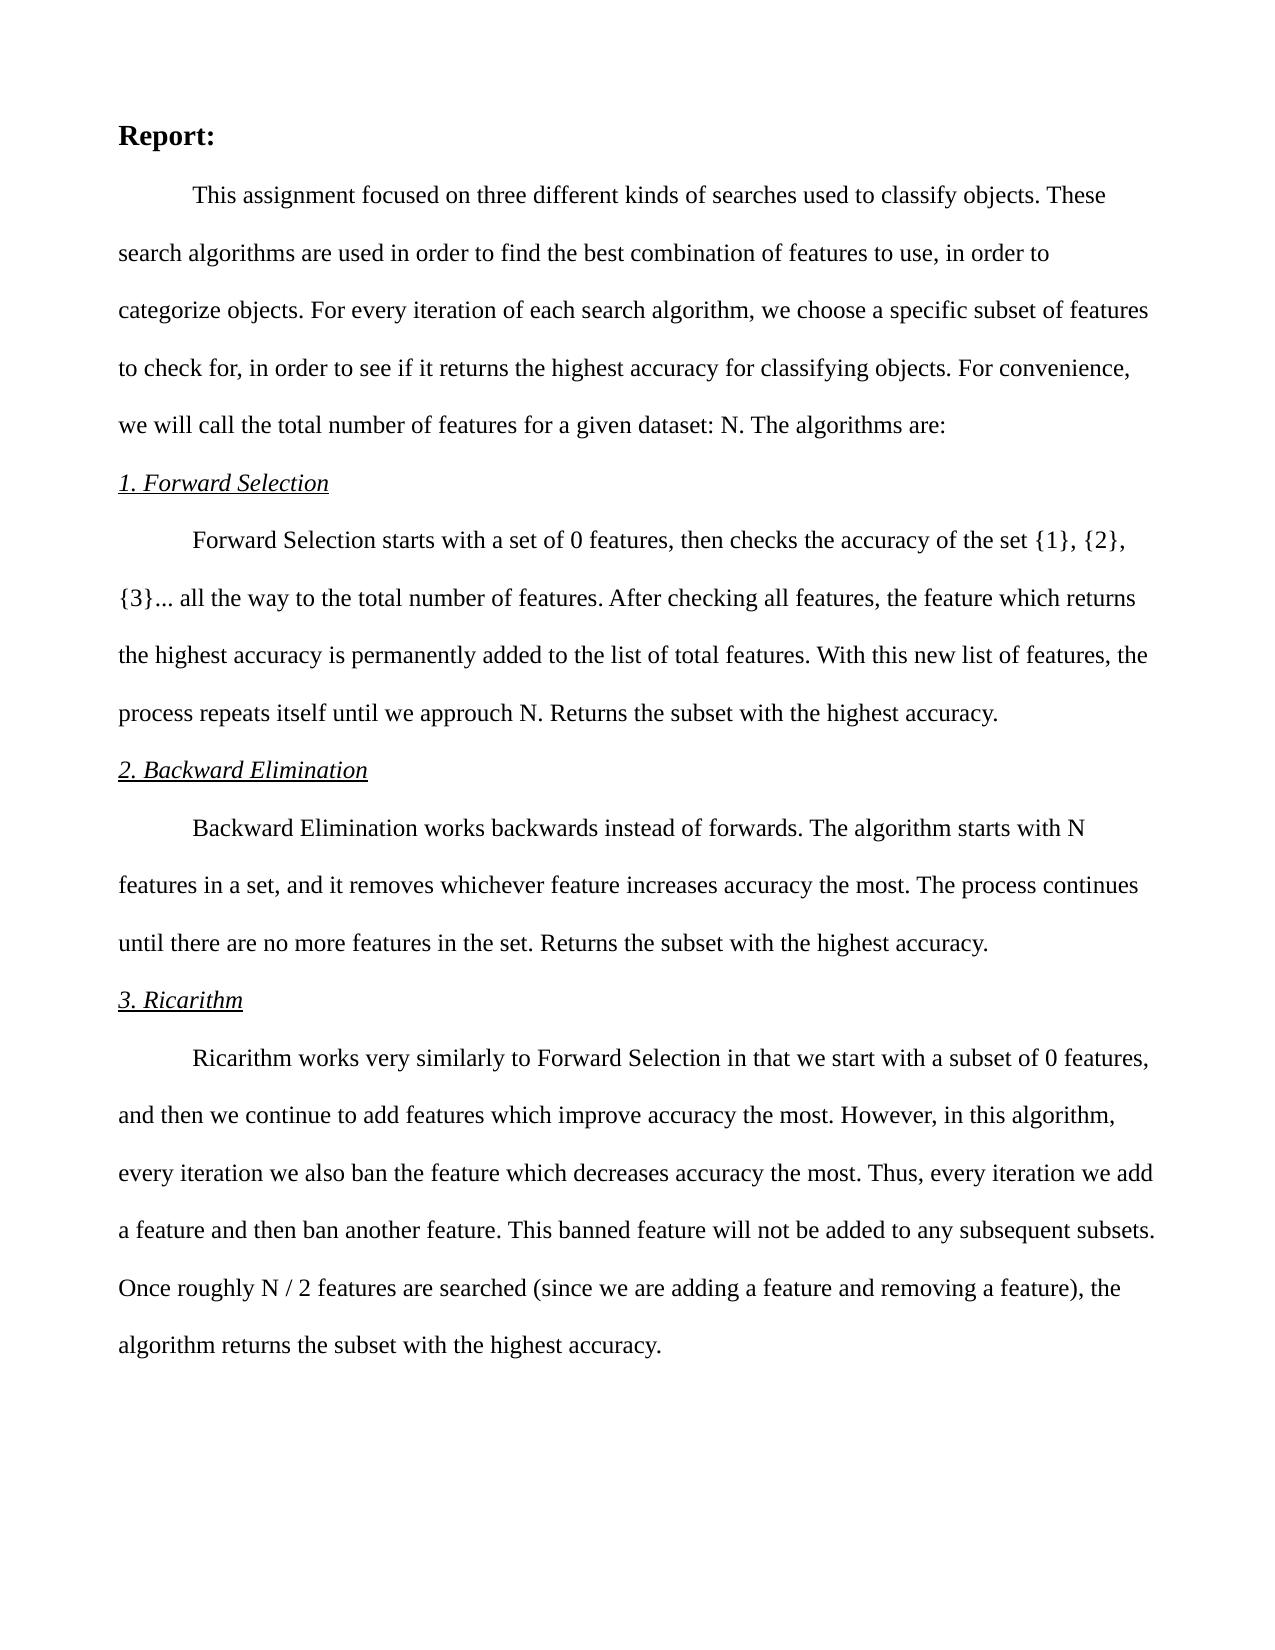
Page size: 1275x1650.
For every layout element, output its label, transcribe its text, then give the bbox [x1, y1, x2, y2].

text This assignment focused on three different kinds of searches used to classify objects. These search algorithms are used in order to find the best combination of features to use, in order to categorize objects. For every iteration of each search algorithm, we choose a specific subset of features to check for, in order to see if it returns the highest accuracy for classifying objects. For convenience, we will call the total number of features for a given dataset: N. The algorithms are: [118, 180, 1157, 439]
text 1. Forward Selection [118, 468, 1157, 497]
text Ricarithm works very similarly to Forward Selection in that we start with a subset of 0 features, and then we continue to add features which improve accuracy the most. However, in this algorithm, every iteration we also ban the feature which decreases accuracy the most. Thus, every iteration we add a feature and then ban another feature. This banned feature will not be added to any subsequent subsets. Once roughly N / 2 features are searched (since we are adding a feature and removing a feature), the algorithm returns the subset with the highest accuracy. [118, 1043, 1157, 1359]
text Backward Elimination works backwards instead of forwards. The algorithm starts with N features in a set, and it removes whichever feature increases accuracy the most. The process continues until there are no more features in the set. Returns the subset with the highest accuracy. [118, 813, 1157, 957]
text 3. Ricarithm [118, 985, 1157, 1014]
text Report: [118, 118, 1157, 152]
text Forward Selection starts with a set of 0 features, then checks the accuracy of the set {1}, {2}, {3}... all the way to the total number of features. After checking all features, the feature which returns the highest accuracy is permanently added to the list of total features. With this new list of features, the process repeats itself until we approuch N. Returns the subset with the highest accuracy. [118, 525, 1157, 727]
text 2. Backward Elimination [118, 755, 1157, 784]
